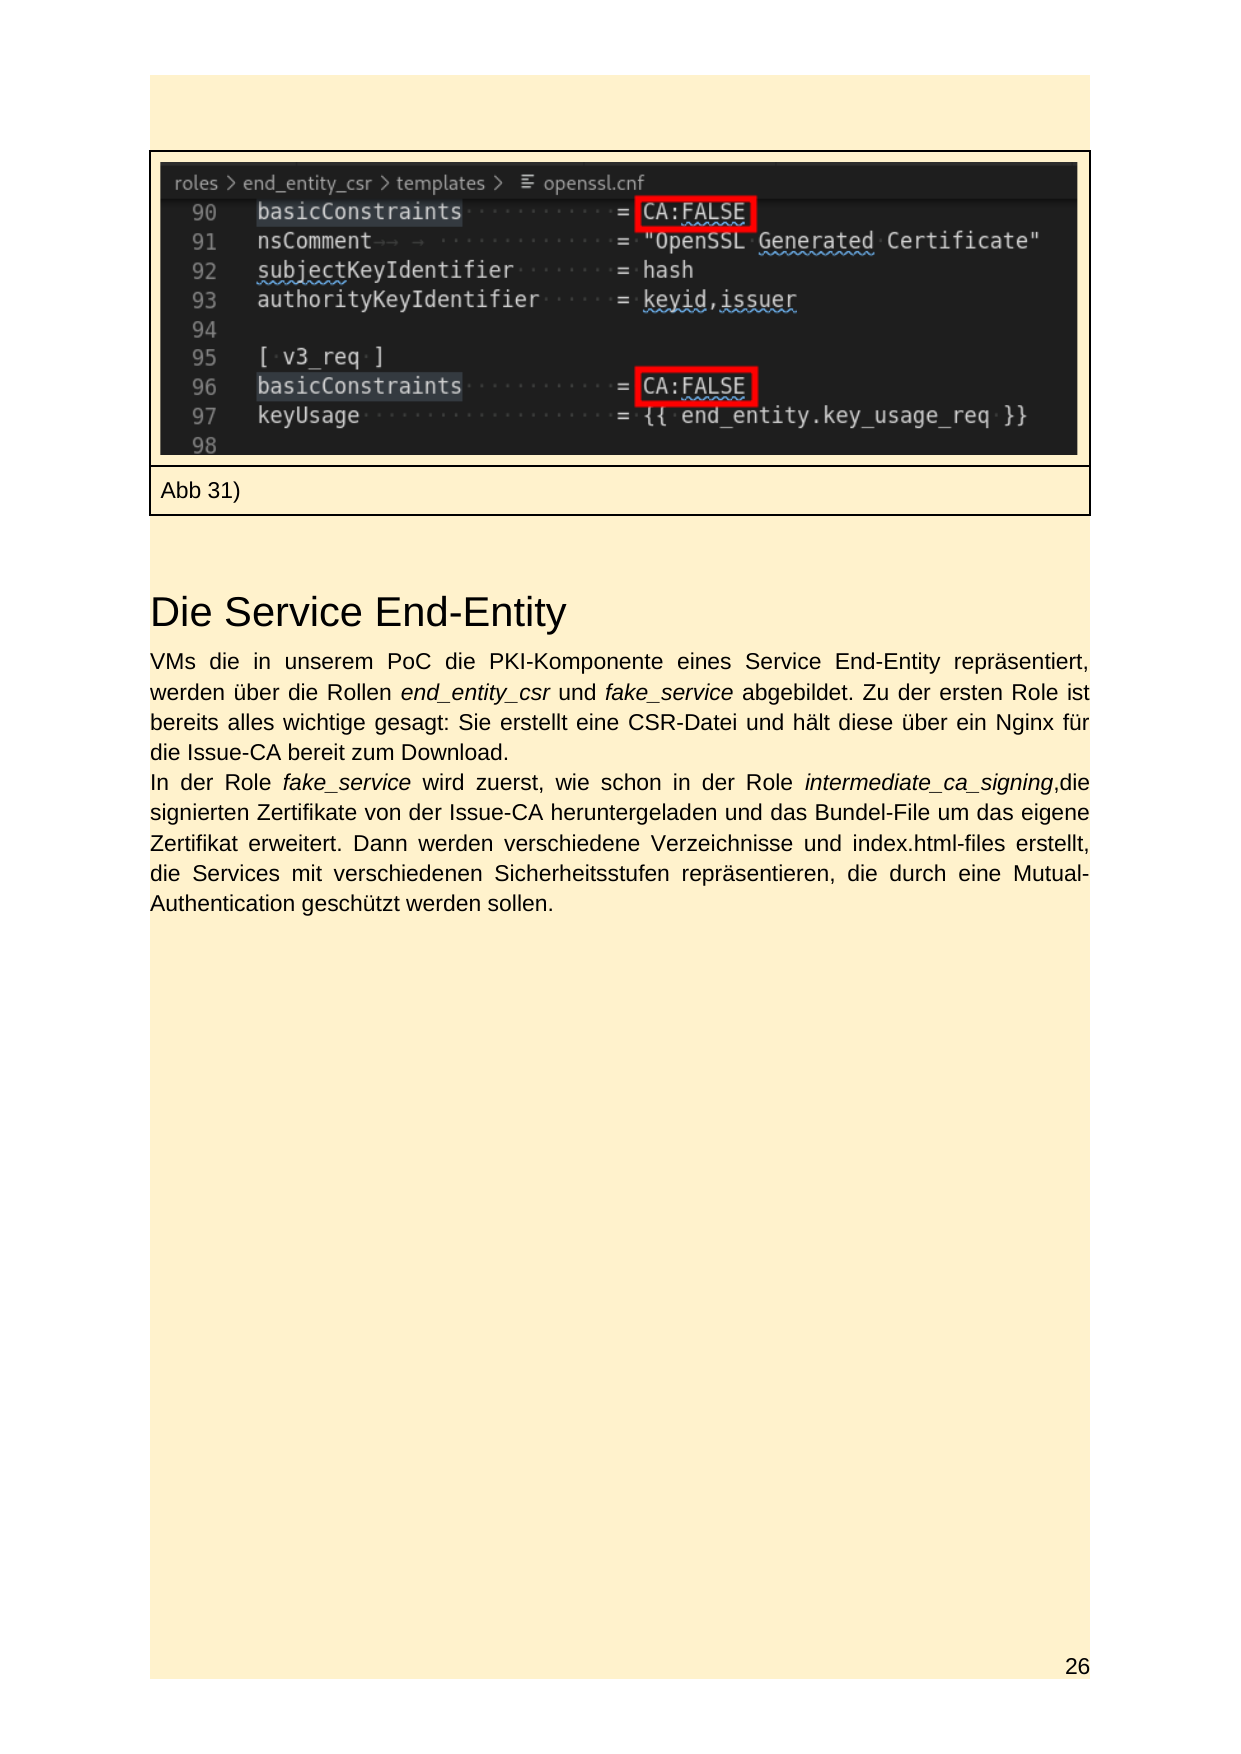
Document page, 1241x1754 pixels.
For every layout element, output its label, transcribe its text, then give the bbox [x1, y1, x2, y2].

table_cell Abb 31) [151, 467, 1089, 514]
text In der Role fake_service wird zuerst, wie schon in der Role intermediate_ca_signing,die signierten Zertifikate von der Issue-CA heruntergeladen und das Bundel-File um das eigene Zertifikat erweitert. Dann werden verschiedene Verzeichnisse und index.html-files erstellt, die Services mit verschiedenen Sicherheitsstufen repräsentieren, die durch eine Mutual-Authentication geschützt werden sollen. [150, 769, 1090, 916]
picture [160, 162, 1078, 455]
text VMs die in unserem PoC die PKI-Komponente eines Service End-Entity repräsentiert, werden über die Rollen end_entity_csr und fake_service abgebildet. Zu der ersten Role ist bereits alles wichtige gesagt: Sie erstellt eine CSR-Datei und hält diese über ein Nginx für die Issue-CA bereit zum Download. [150, 648, 1090, 765]
table_header [151, 152, 1089, 464]
subtitle Die Service End-Entity [150, 588, 1090, 636]
